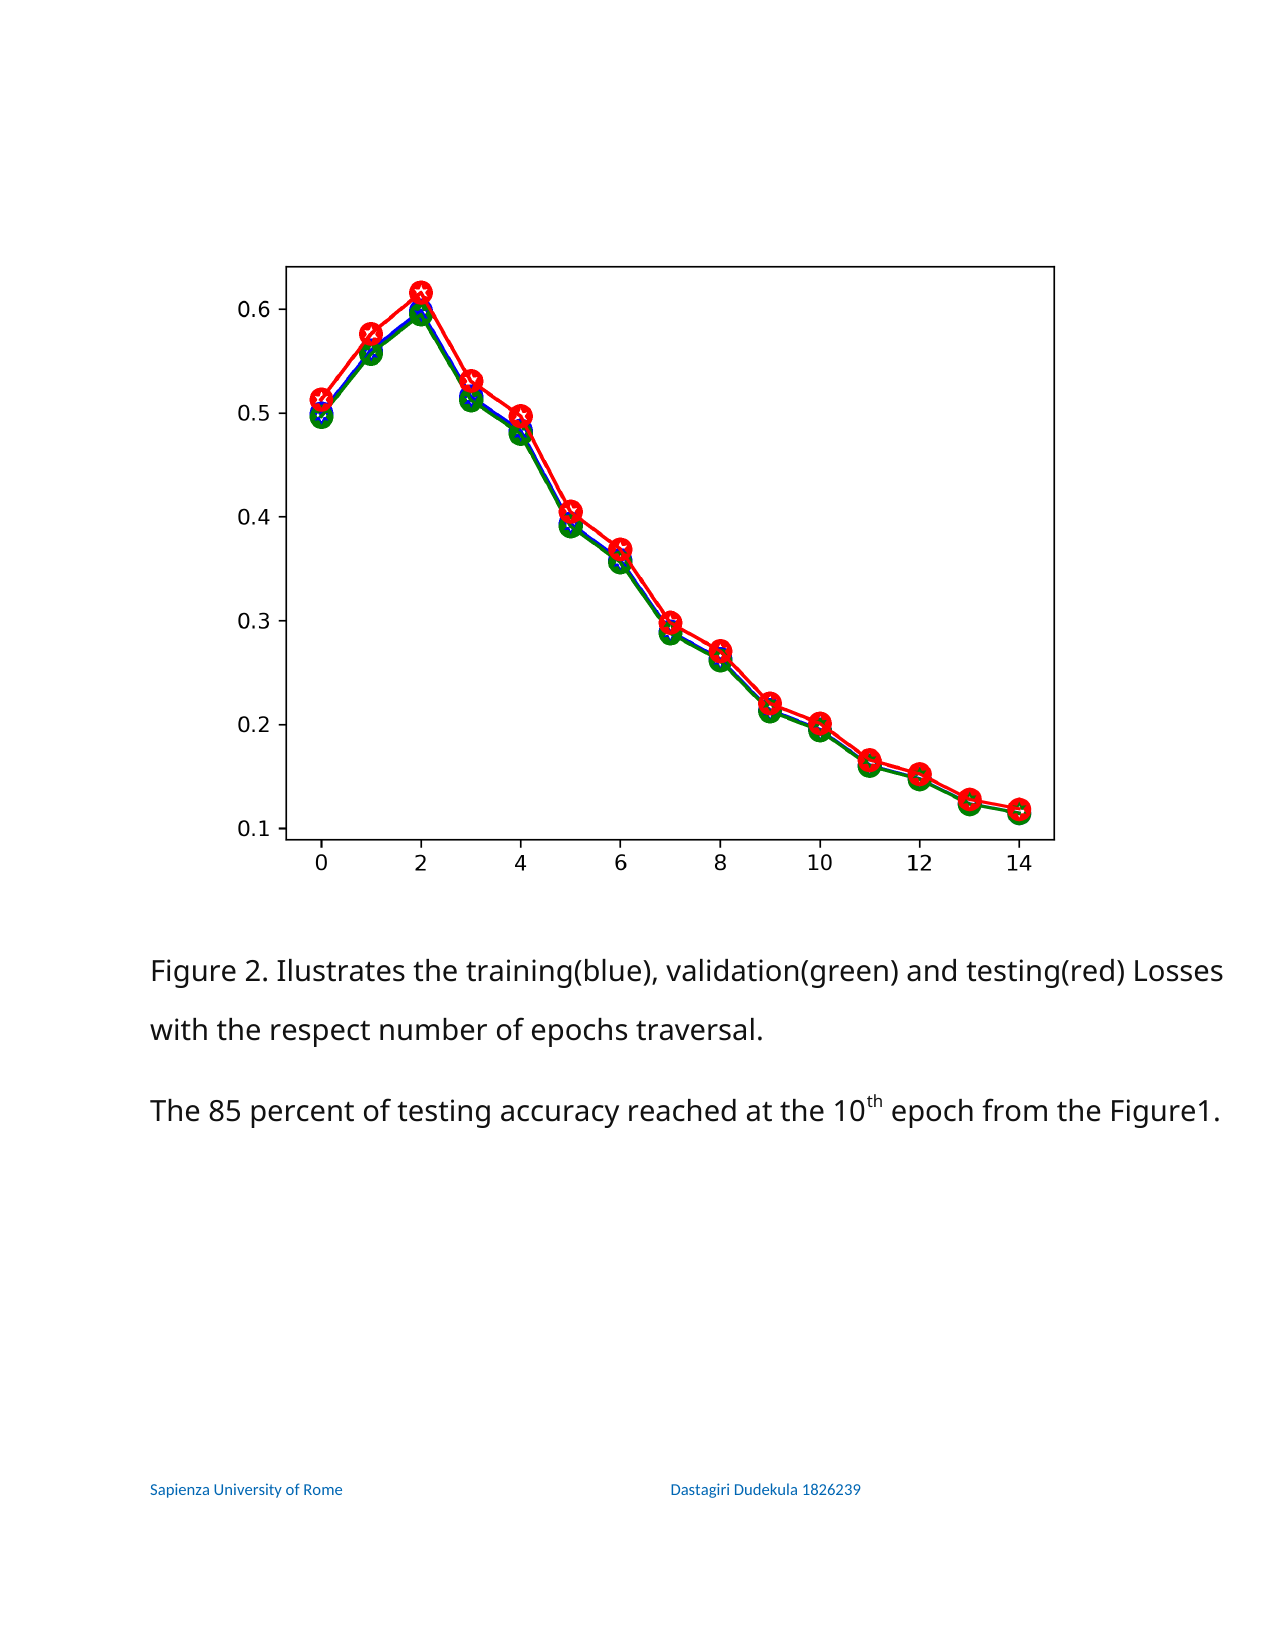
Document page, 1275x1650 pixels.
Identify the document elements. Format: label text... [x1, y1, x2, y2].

text The 85 percent of testing accuracy reached at the 10th epoch from the Figure1. [150, 1090, 1228, 1129]
picture [162, 177, 1153, 921]
text Figure 2. Ilustrates the training(blue), validation(green) and testing(red) Losses with the respect number of epochs traversal. [150, 770, 1228, 1049]
